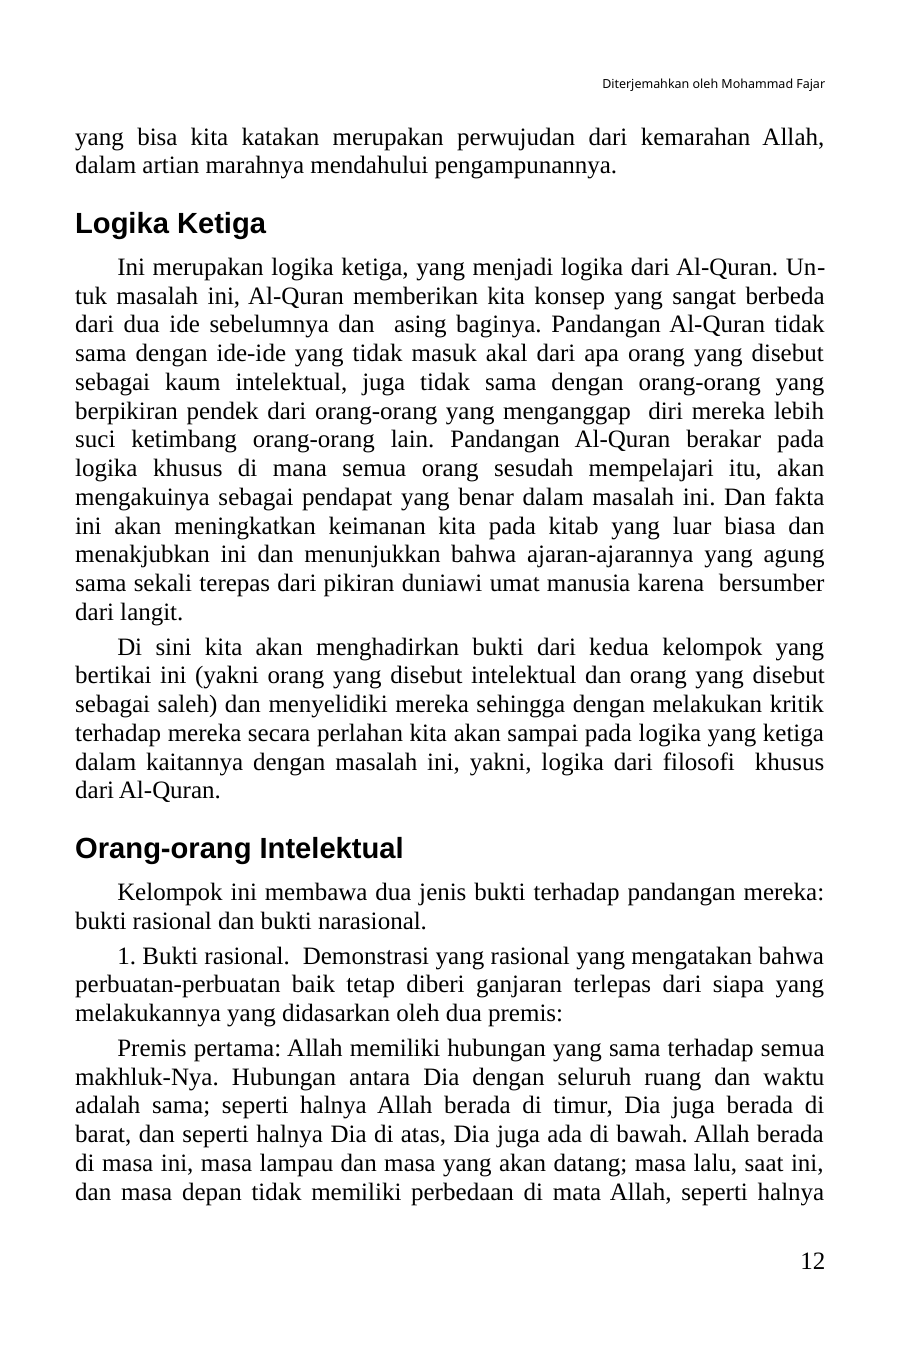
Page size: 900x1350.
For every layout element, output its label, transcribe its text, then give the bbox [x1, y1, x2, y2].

text Premis pertama: Allah memiliki hubungan yang sama terhadap semua makhluk-Nya. Hubungan antara Dia dengan seluruh ruang dan waktu adalah sama; seperti halnya Allah berada di timur, Dia juga berada di barat, dan seperti halnya Dia di atas, Dia juga ada di bawah. Allah berada di masa ini, masa lampau dan masa yang akan datang; masa lalu, saat ini, dan masa depan tidak memiliki perbedaan di mata Allah, seperti halnya [75, 1033, 825, 1206]
subtitle Orang-orang Intelektual [75, 831, 825, 865]
text 1. Bukti rasional. Demonstrasi yang rasional yang mengatakan bahwa perbuatan-perbuatan baik tetap diberi ganjaran terlepas dari siapa yang melakukannya yang didasarkan oleh dua premis: [75, 941, 825, 1027]
text Di sini kita akan menghadirkan bukti dari kedua kelompok yang bertikai ini (yakni orang yang disebut intelektual dan orang yang disebut sebagai saleh) dan menyelidiki mereka sehingga dengan melakukan kritik terhadap mereka secara perlahan kita akan sampai pada logika yang ketiga dalam kaitannya dengan masalah ini, yakni, logika dari filosofi khusus dari Al-Quran. [75, 632, 825, 804]
text Ini merupakan logika ketiga, yang menjadi logika dari Al-Quran. Un­tuk masalah ini, Al-Quran memberikan kita konsep yang sangat berbeda dari dua ide sebelumnya dan asing baginya. Pandangan Al-Quran tidak sama dengan ide-ide yang tidak masuk akal dari apa orang yang disebut sebagai kaum intelektual, juga tidak sama dengan orang-orang yang berpikiran pendek dari orang-orang yang menganggap diri mereka lebih suci ketimbang orang-orang lain. Pandangan Al-Quran berakar pada logika khusus di mana semua orang sesudah mempelajari itu, akan mengakuinya sebagai pendapat yang benar dalam masalah ini. Dan fakta ini akan meningkatkan keimanan kita pada kitab yang luar biasa dan menakjubkan ini dan menunjukkan bahwa ajaran-ajarannya yang agung sama sekali terepas dari pikiran duniawi umat manusia karena bersumber dari langit. [75, 252, 825, 626]
subtitle Logika Ketiga [75, 206, 825, 239]
text Kelompok ini membawa dua jenis bukti terhadap pandangan mereka: bukti rasional dan bukti narasional. [75, 877, 825, 935]
text yang bisa kita katakan merupakan perwujudan dari kemarahan Allah, dalam artian marahnya mendahului pengampunannya. [75, 122, 825, 179]
